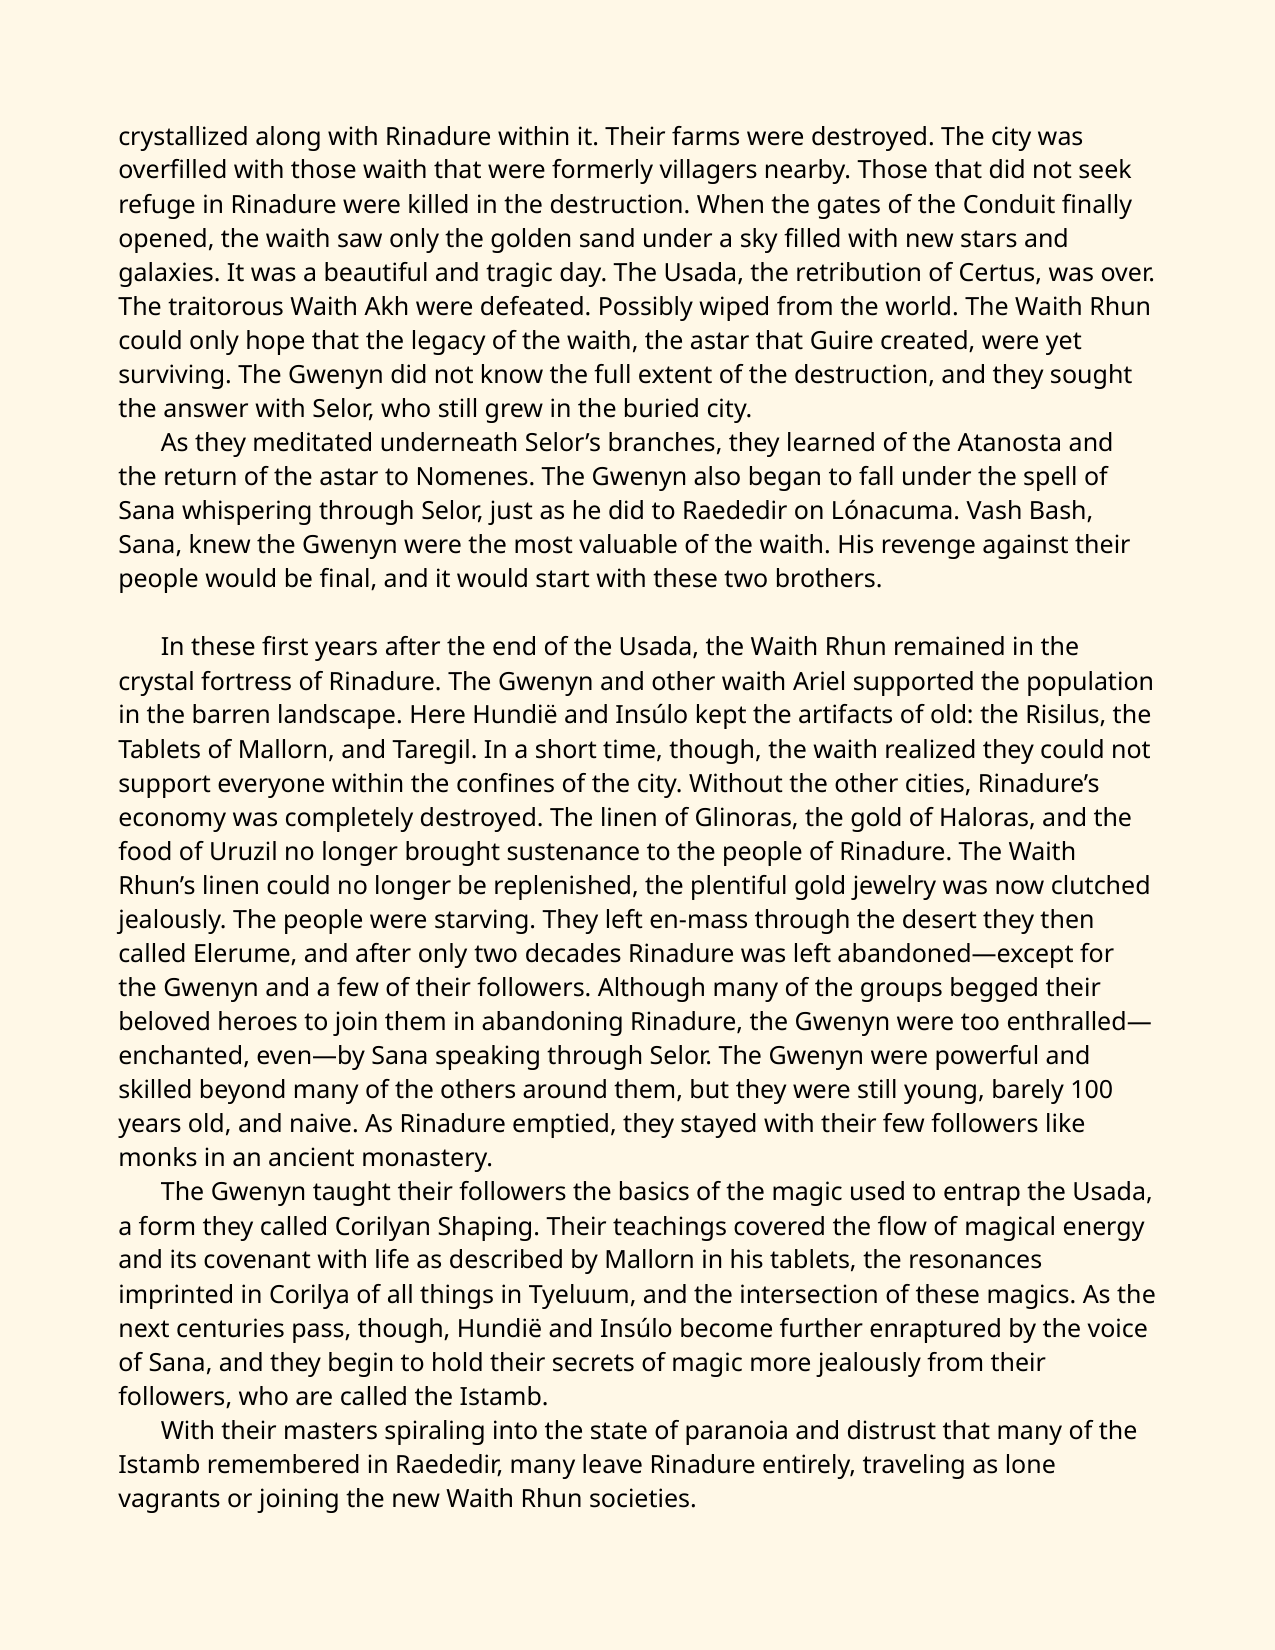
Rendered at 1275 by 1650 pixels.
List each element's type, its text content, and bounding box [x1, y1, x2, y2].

text crystallized along with Rinadure within it. Their farms were destroyed. The city was overfilled with those waith that were formerly villagers nearby. Those that did not seek refuge in Rinadure were killed in the destruction. When the gates of the Conduit finally opened, the waith saw only the golden sand under a sky filled with new stars and galaxies. It was a beautiful and tragic day. The Usada, the retribution of Certus, was over. The traitorous Waith Akh were defeated. Possibly wiped from the world. The Waith Rhun could only hope that the legacy of the waith, the astar that Guire created, were yet surviving. The Gwenyn did not know the full extent of the destruction, and they sought the answer with Selor, who still grew in the buried city. [118, 118, 1157, 425]
text The Gwenyn taught their followers the basics of the magic used to entrap the Usada, a form they called Corilyan Shaping. Their teachings covered the flow of magical energy and its covenant with life as described by Mallorn in his tablets, the resonances imprinted in Corilya of all things in Tyeluum, and the intersection of these magics. As the next centuries pass, though, Hundië and Insúlo become further enraptured by the voice of Sana, and they begin to hold their secrets of magic more jealously from their followers, who are called the Istamb. [118, 1174, 1157, 1412]
text In these first years after the end of the Usada, the Waith Rhun remained in the crystal fortress of Rinadure. The Gwenyn and other waith Ariel supported the population in the barren landscape. Here Hundië and Insúlo kept the artifacts of old: the Risilus, the Tablets of Mallorn, and Taregil. In a short time, though, the waith realized they could not support everyone within the confines of the city. Without the other cities, Rinadure’s economy was completely destroyed. The linen of Glinoras, the gold of Haloras, and the food of Uruzil no longer brought sustenance to the people of Rinadure. The Waith Rhun’s linen could no longer be replenished, the plentiful gold jewelry was now clutched jealously. The people were starving. They left en-mass through the desert they then called Elerume, and after only two decades Rinadure was left abandoned—except for the Gwenyn and a few of their followers. Although many of the groups begged their beloved heroes to join them in abandoning Rinadure, the Gwenyn were too enthralled—enchanted, even—by Sana speaking through Selor. The Gwenyn were powerful and skilled beyond many of the others around them, but they were still young, barely 100 years old, and naive. As Rinadure emptied, they stayed with their few followers like monks in an ancient monastery. [118, 629, 1157, 1174]
text With their masters spiraling into the state of paranoia and distrust that many of the Istamb remembered in Raededir, many leave Rinadure entirely, traveling as lone vagrants or joining the new Waith Rhun societies. [118, 1412, 1157, 1515]
text As they meditated underneath Selor’s branches, they learned of the Atanosta and the return of the astar to Nomenes. The Gwenyn also began to fall under the spell of Sana whispering through Selor, just as he did to Raededir on Lónacuma. Vash Bash, Sana, knew the Gwenyn were the most valuable of the waith. His revenge against their people would be final, and it would start with these two brothers. [118, 425, 1157, 595]
